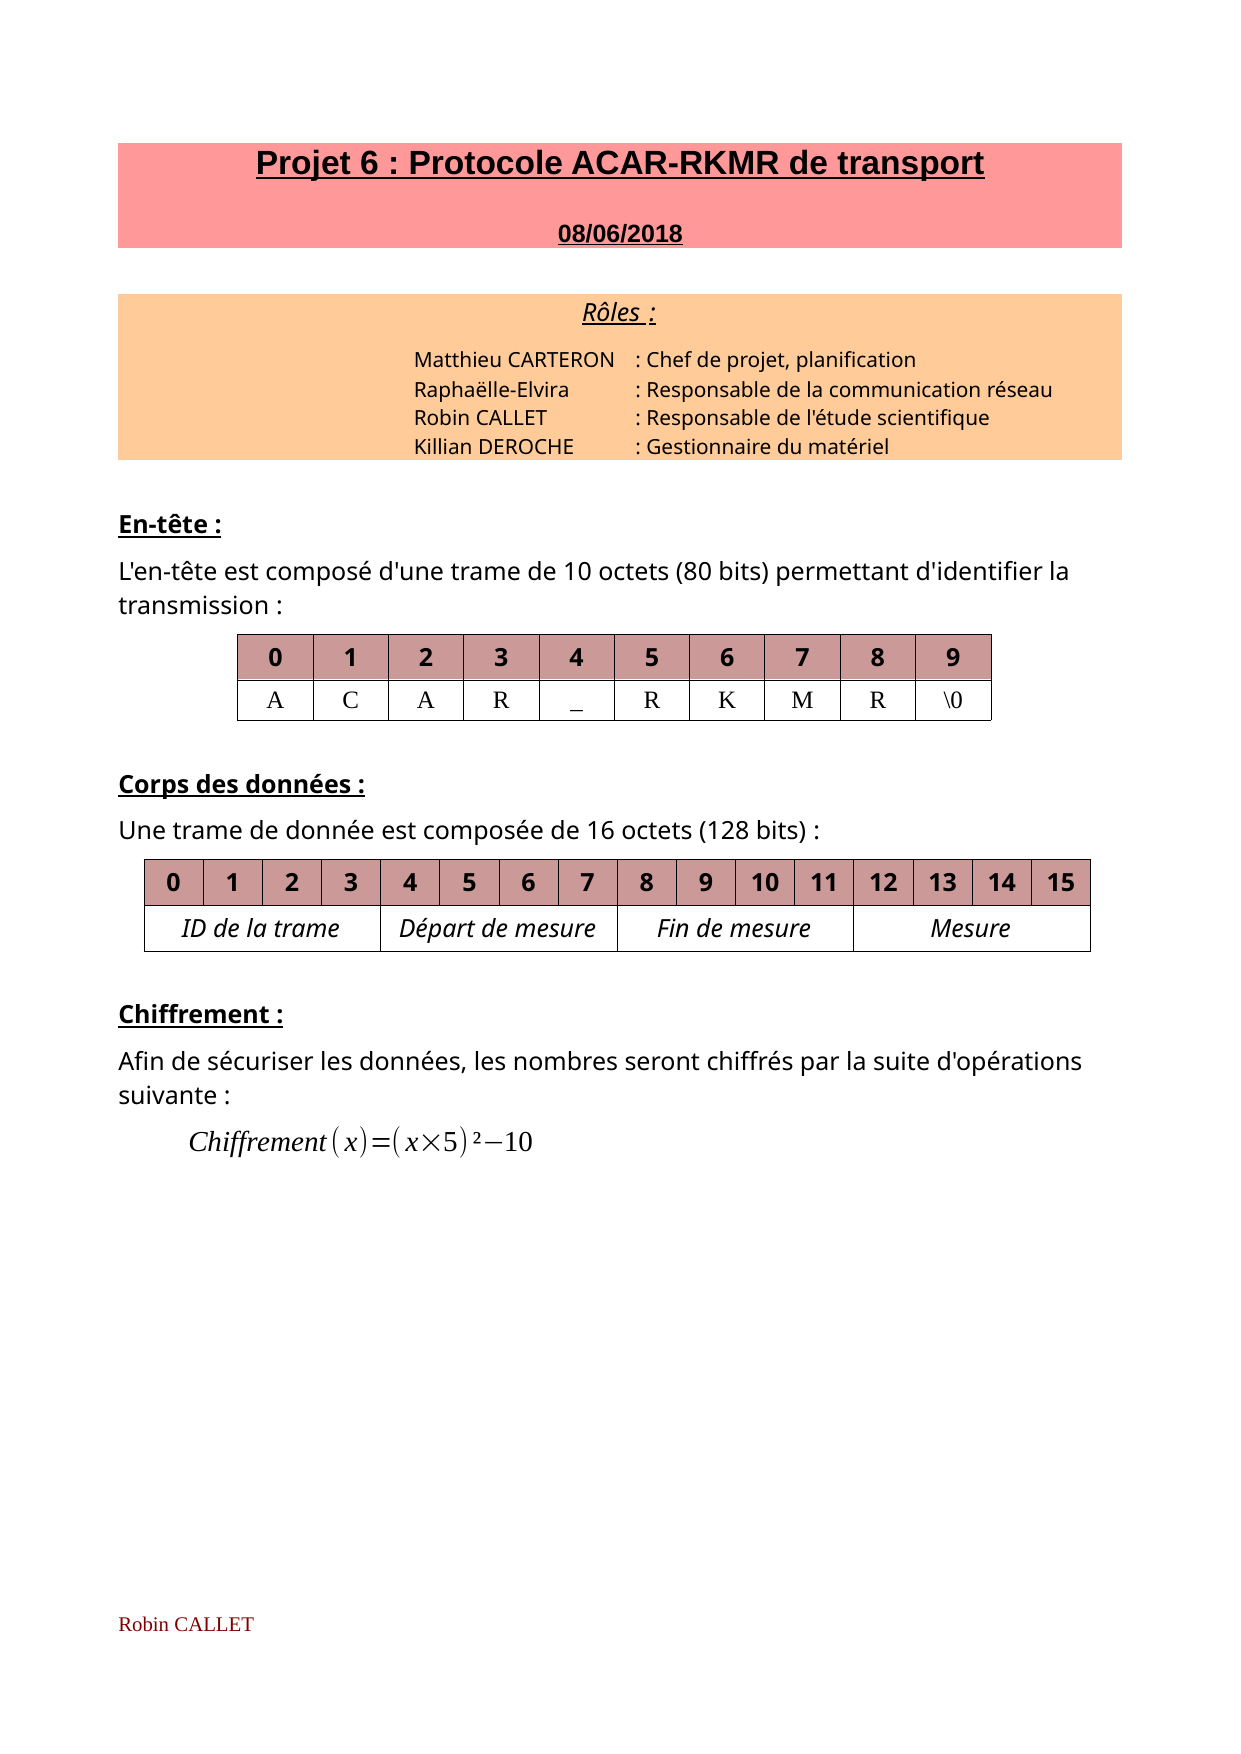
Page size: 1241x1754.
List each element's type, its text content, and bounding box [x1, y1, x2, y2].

list Une trame de donnée est composée de 16 octets (128 bits) : [118, 813, 1122, 847]
table_header 4 [381, 860, 439, 905]
table_header 4 [540, 635, 614, 679]
table_header 3 [464, 635, 539, 679]
table_header 10 [736, 860, 794, 905]
table_cell R [464, 681, 539, 720]
table_cell M [765, 681, 840, 720]
table_cell ID de la trame [145, 906, 380, 951]
table_header 7 [559, 860, 617, 905]
text Matthieu CARTERON : Chef de projet, planification [118, 341, 1122, 375]
table_header 8 [618, 860, 676, 905]
table_cell _ [540, 681, 614, 720]
table_header 6 [690, 635, 764, 679]
table_header 1 [314, 635, 388, 679]
table_header 7 [765, 635, 840, 679]
table_cell Mesure [854, 906, 1090, 951]
table_header 2 [389, 635, 463, 679]
table_header 9 [916, 635, 991, 679]
table_cell K [690, 681, 764, 720]
table_header 3 [322, 860, 380, 905]
table_cell R [615, 681, 689, 720]
table_header 15 [1032, 860, 1090, 905]
table_header 11 [795, 860, 853, 905]
text Robin CALLET : Responsable de l'étude scientifique [118, 403, 1122, 432]
list Afin de sécuriser les données, les nombres seront chiffrés par la suite d'opérations suivante : [118, 1043, 1122, 1112]
table_header 1 [204, 860, 262, 905]
table_header 2 [263, 860, 321, 905]
table_cell Départ de mesure [381, 906, 617, 951]
table_header 5 [615, 635, 689, 679]
table_header 0 [238, 635, 313, 679]
text L'en-tête est composé d'une trame de 10 octets (80 bits) permettant d'identifier la transmission : [118, 553, 1122, 621]
table_header 0 [145, 860, 203, 905]
text Corps des données : [118, 766, 1122, 800]
table_header 9 [677, 860, 735, 905]
table_header 13 [914, 860, 972, 905]
text Chiffrement : [118, 997, 1122, 1031]
table_cell A [389, 681, 463, 720]
table_header 12 [854, 860, 913, 905]
table_cell C [314, 681, 388, 720]
table_cell R [841, 681, 915, 720]
table_header 8 [841, 635, 915, 679]
subtitle Projet 6 : Protocole ACAR-RKMR de transport [118, 143, 1122, 182]
table_cell A [238, 681, 313, 720]
text Killian DEROCHE : Gestionnaire du matériel [118, 432, 1122, 460]
subtitle 08/06/2018 [118, 219, 1122, 248]
text Raphaëlle-Elvira : Responsable de la communication réseau [118, 375, 1122, 403]
text En-tête : [118, 507, 1122, 541]
table_header 5 [440, 860, 499, 905]
table_header 14 [973, 860, 1031, 905]
text Rôles : [118, 294, 1122, 328]
table_cell Fin de mesure [618, 906, 853, 951]
table_cell \0 [916, 681, 991, 720]
table_header 6 [500, 860, 558, 905]
